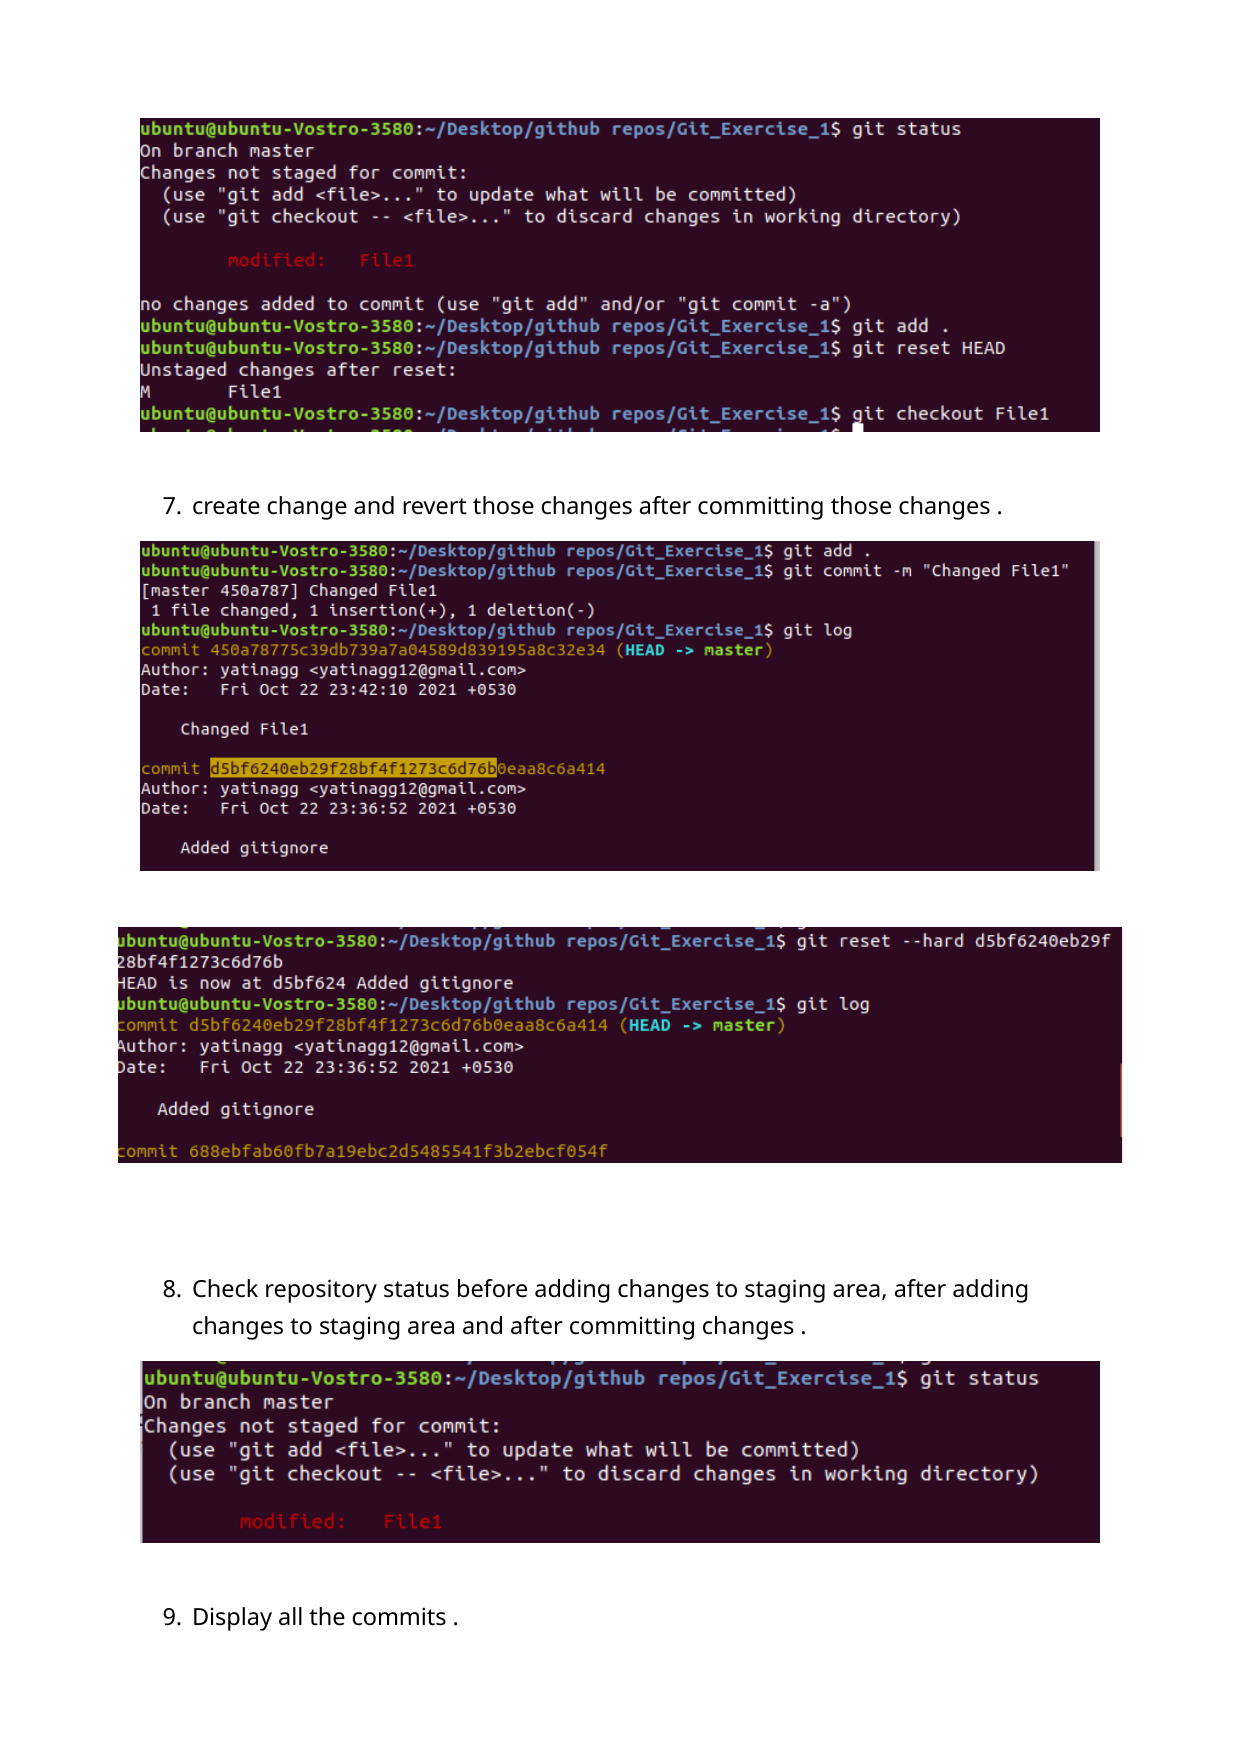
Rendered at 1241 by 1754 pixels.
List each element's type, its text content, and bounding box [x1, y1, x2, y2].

picture [140, 1361, 1100, 1543]
picture [118, 927, 1123, 1163]
picture [140, 118, 1100, 432]
list Check repository status before adding changes to staging area, after adding changes to staging area and after committing changes . [162, 1272, 1122, 1341]
list Display all the commits . [162, 1600, 1122, 1632]
picture [140, 541, 1100, 871]
list create change and revert those changes after committing those changes . [162, 489, 1122, 521]
